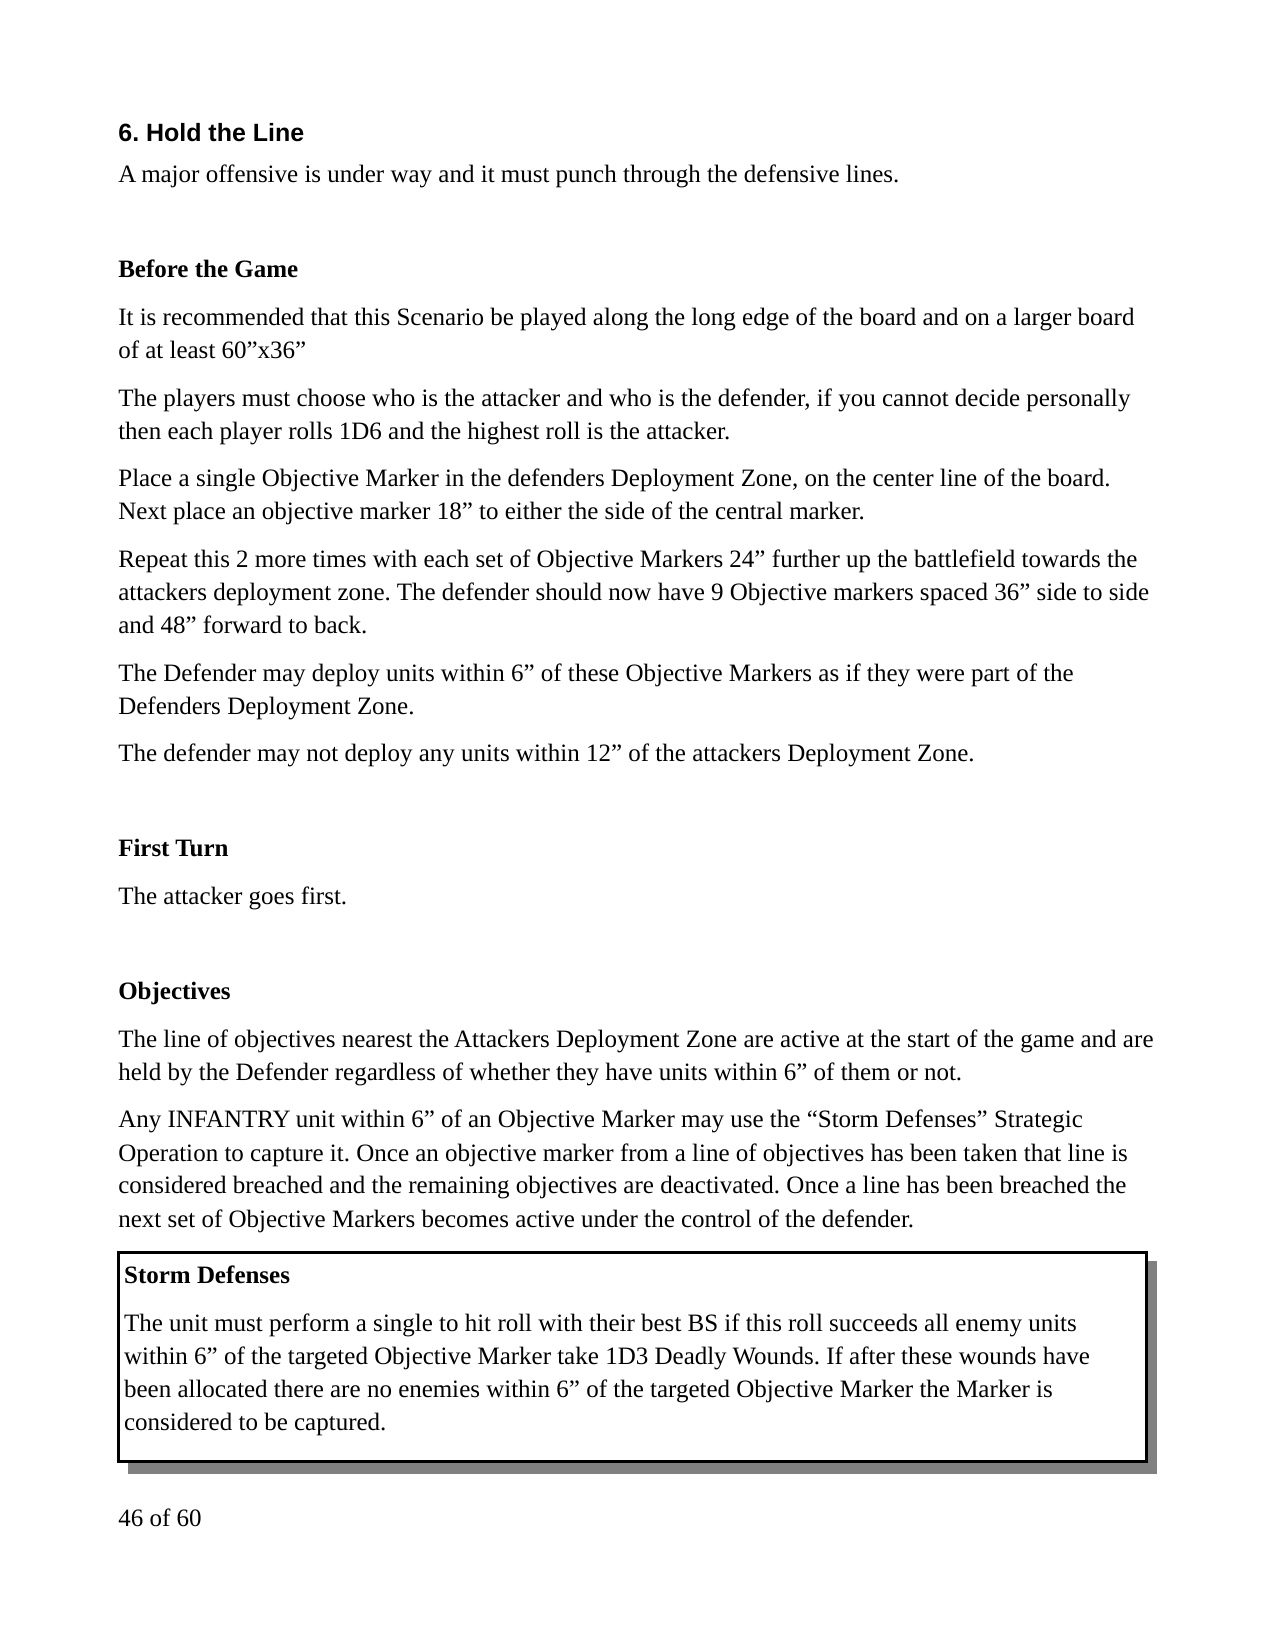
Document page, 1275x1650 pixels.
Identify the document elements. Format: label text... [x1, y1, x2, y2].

text The Defender may deploy units within 6” of these Objective Markers as if they were part of the Defenders Deployment Zone. [118, 658, 1157, 719]
text Repeat this 2 more times with each set of Objective Markers 24” further up the battlefield towards the attackers deployment zone. The defender should now have 9 Objective markers spaced 36” side to side and 48” forward to back. [118, 544, 1157, 639]
text The players must choose who is the attacker and who is the defender, if you cannot decide personally then each player rolls 1D6 and the highest roll is the attacker. [118, 383, 1157, 444]
table_header Storm Defenses The unit must perform a single to hit roll with their best BS if this roll succeeds all enemy units within 6” of the targeted Objective Marker take 1D3 Deadly Wounds. If after these wounds have been allocated there are no enemies within 6” of the targeted Objective Marker the Marker is considered to be captured. [120, 1254, 1145, 1460]
text A major offensive is under way and it must punch through the defensive lines. [118, 159, 1157, 188]
text The line of objectives nearest the Attackers Deployment Zone are active at the start of the game and are held by the Defender regardless of whether they have units within 6” of them or not. [118, 1024, 1157, 1086]
text The attacker goes first. [118, 881, 1157, 910]
text The defender may not deploy any units within 12” of the attackers Deployment Zone. [118, 738, 1157, 767]
text Objectives [118, 976, 1157, 1005]
text First Turn [118, 833, 1157, 862]
text Place a single Objective Marker in the defenders Deployment Zone, on the center line of the board. Next place an objective marker 18” to either the side of the central marker. [118, 463, 1157, 525]
subtitle . Hold the Line [118, 118, 1157, 147]
text Before the Game [118, 254, 1157, 283]
text Any INFANTRY unit within 6” of an Objective Marker may use the “Storm Defenses” Strategic Operation to capture it. Once an objective marker from a line of objectives has been taken that line is considered breached and the remaining objectives are deactivated. Once a line has been breached the next set of Objective Markers becomes active under the control of the defender. [118, 1104, 1157, 1232]
text It is recommended that this Scenario be played along the long edge of the board and on a larger board of at least 60”x36” [118, 302, 1157, 364]
